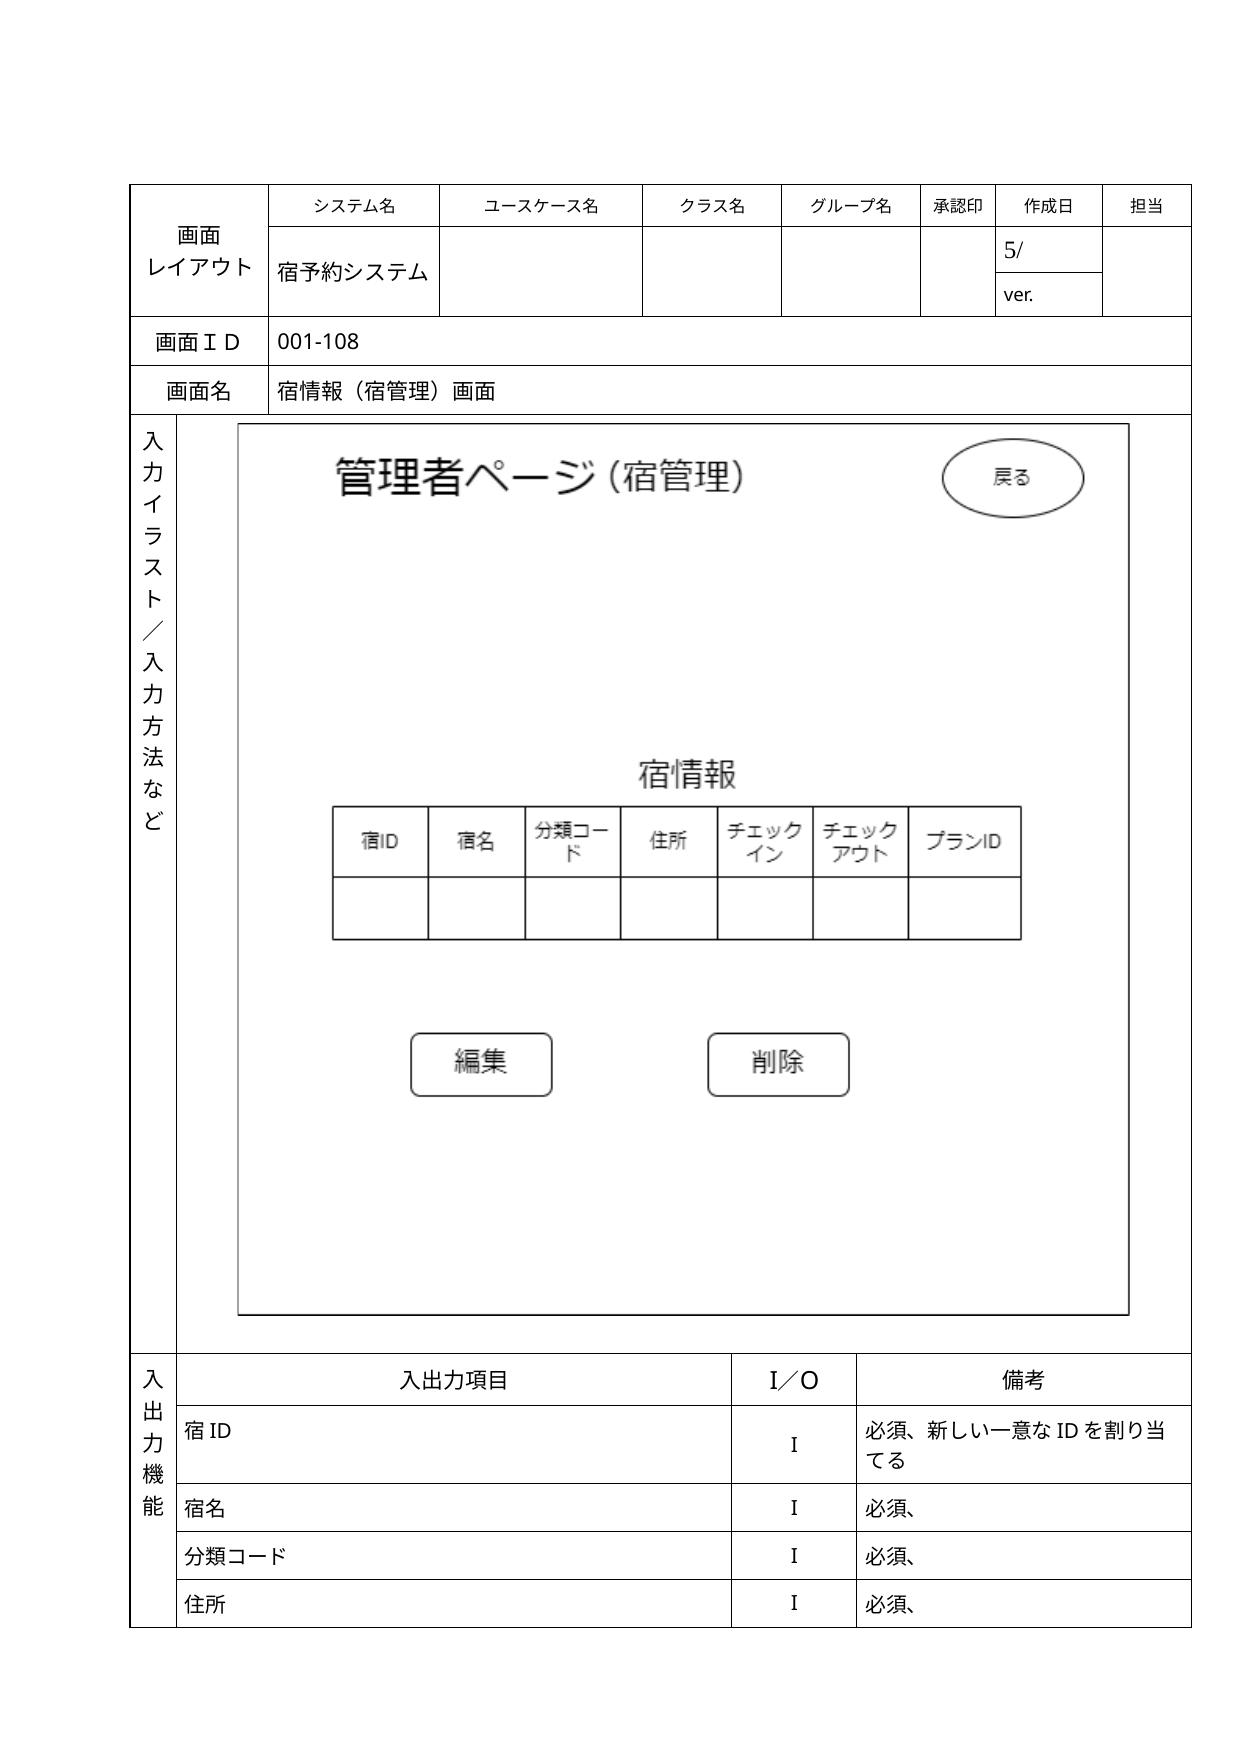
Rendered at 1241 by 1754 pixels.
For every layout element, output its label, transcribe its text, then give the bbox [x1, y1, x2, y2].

table_cell 入力イラスト／入力方法など [131, 415, 176, 1353]
table_cell [177, 415, 1191, 1353]
table_cell 宿ID [177, 1406, 731, 1483]
table_cell I／O [732, 1354, 856, 1405]
table_cell 入出力機能 [131, 1354, 176, 1627]
table_cell 入出力項目 [177, 1354, 731, 1405]
table_cell [643, 227, 781, 316]
table_cell 宿名 [177, 1484, 731, 1531]
table_cell 分類コード [177, 1532, 731, 1579]
table_header 担当 [1103, 185, 1191, 226]
table_cell [782, 227, 920, 316]
table_cell I [732, 1406, 856, 1483]
table_header クラス名 [643, 185, 781, 226]
table_cell I [732, 1580, 856, 1627]
table_cell 必須、 [857, 1580, 1191, 1627]
table_header システム名 [269, 185, 439, 226]
table_cell 001-108 [269, 317, 1191, 365]
table_cell 必須、新しい一意なIDを割り当てる [857, 1406, 1191, 1483]
table_cell 画面名 [131, 366, 268, 414]
table_cell 宿情報（宿管理）画面 [269, 366, 1191, 414]
table_cell I [732, 1484, 856, 1531]
table_cell ver. [996, 273, 1102, 316]
table_cell 備考 [857, 1354, 1191, 1405]
table_header ユースケース名 [440, 185, 642, 226]
table_cell [1103, 227, 1191, 316]
table_cell 画面ＩＤ [131, 317, 268, 365]
table_header 画面 レイアウト [131, 185, 268, 316]
table_header 作成日 [996, 185, 1102, 226]
table_cell 住所 [177, 1580, 731, 1627]
picture [237, 423, 1130, 1316]
table_cell [921, 227, 995, 316]
table_header グループ名 [782, 185, 920, 226]
table_cell I [732, 1532, 856, 1579]
table_cell 5/ [996, 227, 1102, 272]
table_header 承認印 [921, 185, 995, 226]
table_cell [440, 227, 642, 316]
table_cell 宿予約システム [269, 227, 439, 316]
table_cell 必須、 [857, 1532, 1191, 1579]
table_cell 必須、 [857, 1484, 1191, 1531]
